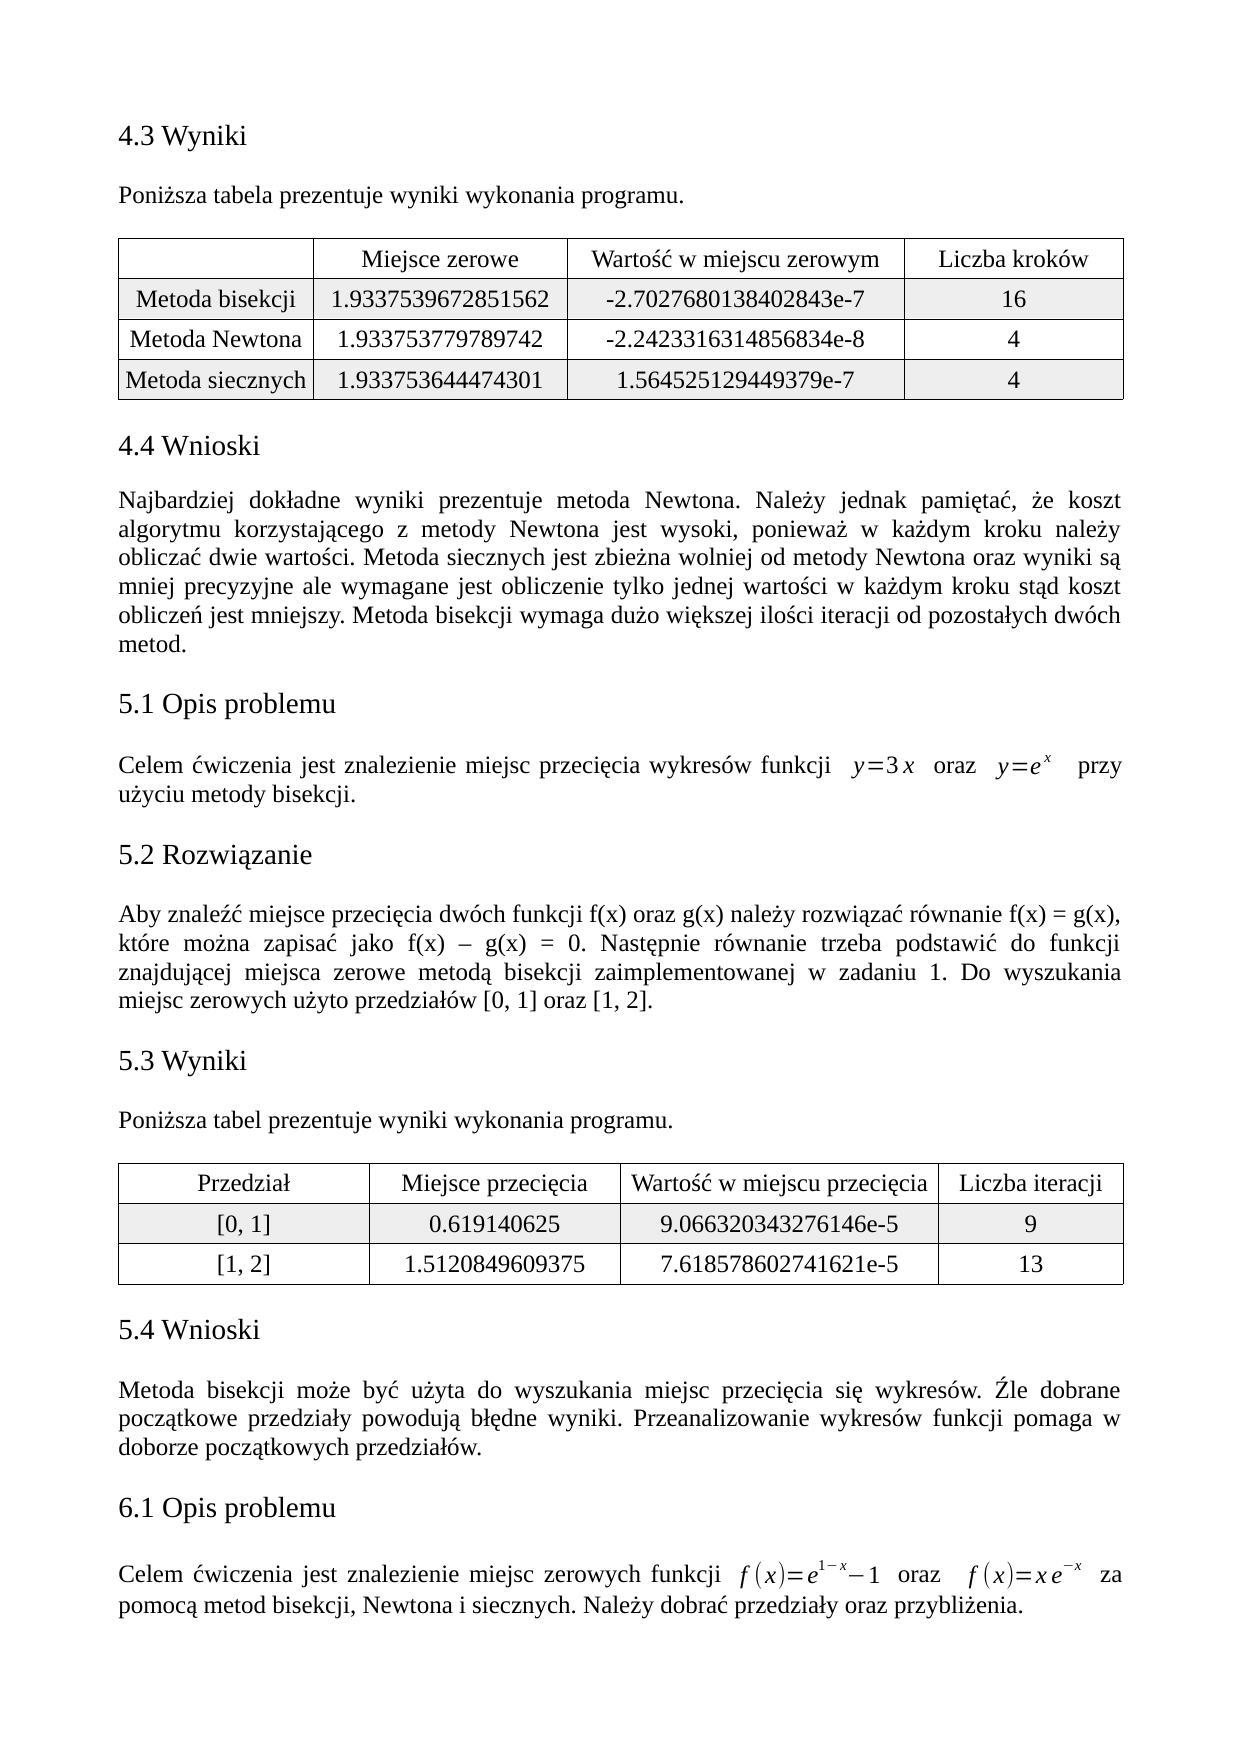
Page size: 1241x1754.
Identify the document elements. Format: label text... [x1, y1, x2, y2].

table_header Miejsce zerowe [314, 239, 567, 278]
text Celem ćwiczenia jest znalezienie miejsc przecięcia wykresów funkcjioraz przy użyciu metody bisekcji. [118, 748, 1122, 808]
text Poniższa tabela prezentuje wyniki wykonania programu. [118, 180, 1122, 209]
text 5.2 Rozwiązanie [118, 837, 1122, 870]
table_cell 1.933753644474301 [314, 360, 567, 399]
text 5.1 Opis problemu [118, 686, 1122, 719]
table_cell 4 [905, 360, 1123, 399]
table_cell -2.7027680138402843e-7 [568, 279, 904, 318]
table_cell [1, 2] [119, 1244, 369, 1284]
text 5.3 Wyniki [118, 1043, 1122, 1076]
table_cell 16 [905, 279, 1123, 318]
table_cell [0, 1] [119, 1204, 369, 1243]
table_header Wartość w miejscu przecięcia [621, 1164, 938, 1203]
table_cell 9 [939, 1204, 1123, 1243]
text 4.3 Wyniki [118, 118, 1122, 152]
table_cell 0.619140625 [370, 1204, 620, 1243]
table_header Miejsce przecięcia [370, 1164, 620, 1203]
text Najbardziej dokładne wyniki prezentuje metoda Newtona. Należy jednak pamiętać, że koszt algorytmu korzystającego z metody Newtona jest wysoki, ponieważ w każdym kroku należy obliczać dwie wartości. Metoda siecznych jest zbieżna wolniej od metody Newtona oraz wyniki są mniej precyzyjne ale wymagane jest obliczenie tylko jednej wartości w każdym kroku stąd koszt obliczeń jest mniejszy. Metoda bisekcji wymaga dużo większej ilości iteracji od pozostałych dwóch metod. [118, 485, 1122, 657]
table_cell 1.933753779789742 [314, 320, 567, 359]
text 6.1 Opis problemu [118, 1490, 1122, 1523]
table_cell -2.2423316314856834e-8 [568, 320, 904, 359]
text Metoda bisekcji może być użyta do wyszukania miejsc przecięcia się wykresów. Źle dobrane początkowe przedziały powodują błędne wyniki. Przeanalizowanie wykresów funkcji pomaga w doborze początkowych przedziałów. [118, 1375, 1122, 1461]
table_header [119, 239, 313, 278]
table_cell 9.066320343276146e-5 [621, 1204, 938, 1243]
text Poniższa tabel prezentuje wyniki wykonania programu. [118, 1105, 1122, 1134]
table_cell 13 [939, 1244, 1123, 1284]
text 5.4 Wnioski [118, 1312, 1122, 1346]
text Aby znaleźć miejsce przecięcia dwóch funkcji f(x) oraz g(x) należy rozwiązać równanie f(x) = g(x), które można zapisać jako f(x) – g(x) = 0. Następnie równanie trzeba podstawić do funkcji znajdującej miejsca zerowe metodą bisekcji zaimplementowanej w zadaniu 1. Do wyszukania miejsc zerowych użyto przedziałów [0, 1] oraz [1, 2]. [118, 899, 1122, 1014]
table_cell 1.5120849609375 [370, 1244, 620, 1284]
table_cell 1.9337539672851562 [314, 279, 567, 318]
text 4.4 Wnioski [118, 428, 1122, 462]
table_cell Metoda siecznych [119, 360, 313, 399]
table_cell 1.564525129449379e-7 [568, 360, 904, 399]
table_header Liczba iteracji [939, 1164, 1123, 1203]
table_header Liczba kroków [905, 239, 1123, 278]
text Celem ćwiczenia jest znalezienie miejsc zerowych funkcjioraz za pomocą metod bisekcji, Newtona i siecznych. Należy dobrać przedziały oraz przybliżenia. [118, 1557, 1122, 1619]
table_header Wartość w miejscu zerowym [568, 239, 904, 278]
table_cell 4 [905, 320, 1123, 359]
table_header Przedział [119, 1164, 369, 1203]
table_cell Metoda Newtona [119, 320, 313, 359]
table_cell Metoda bisekcji [119, 279, 313, 318]
table_cell 7.618578602741621e-5 [621, 1244, 938, 1284]
